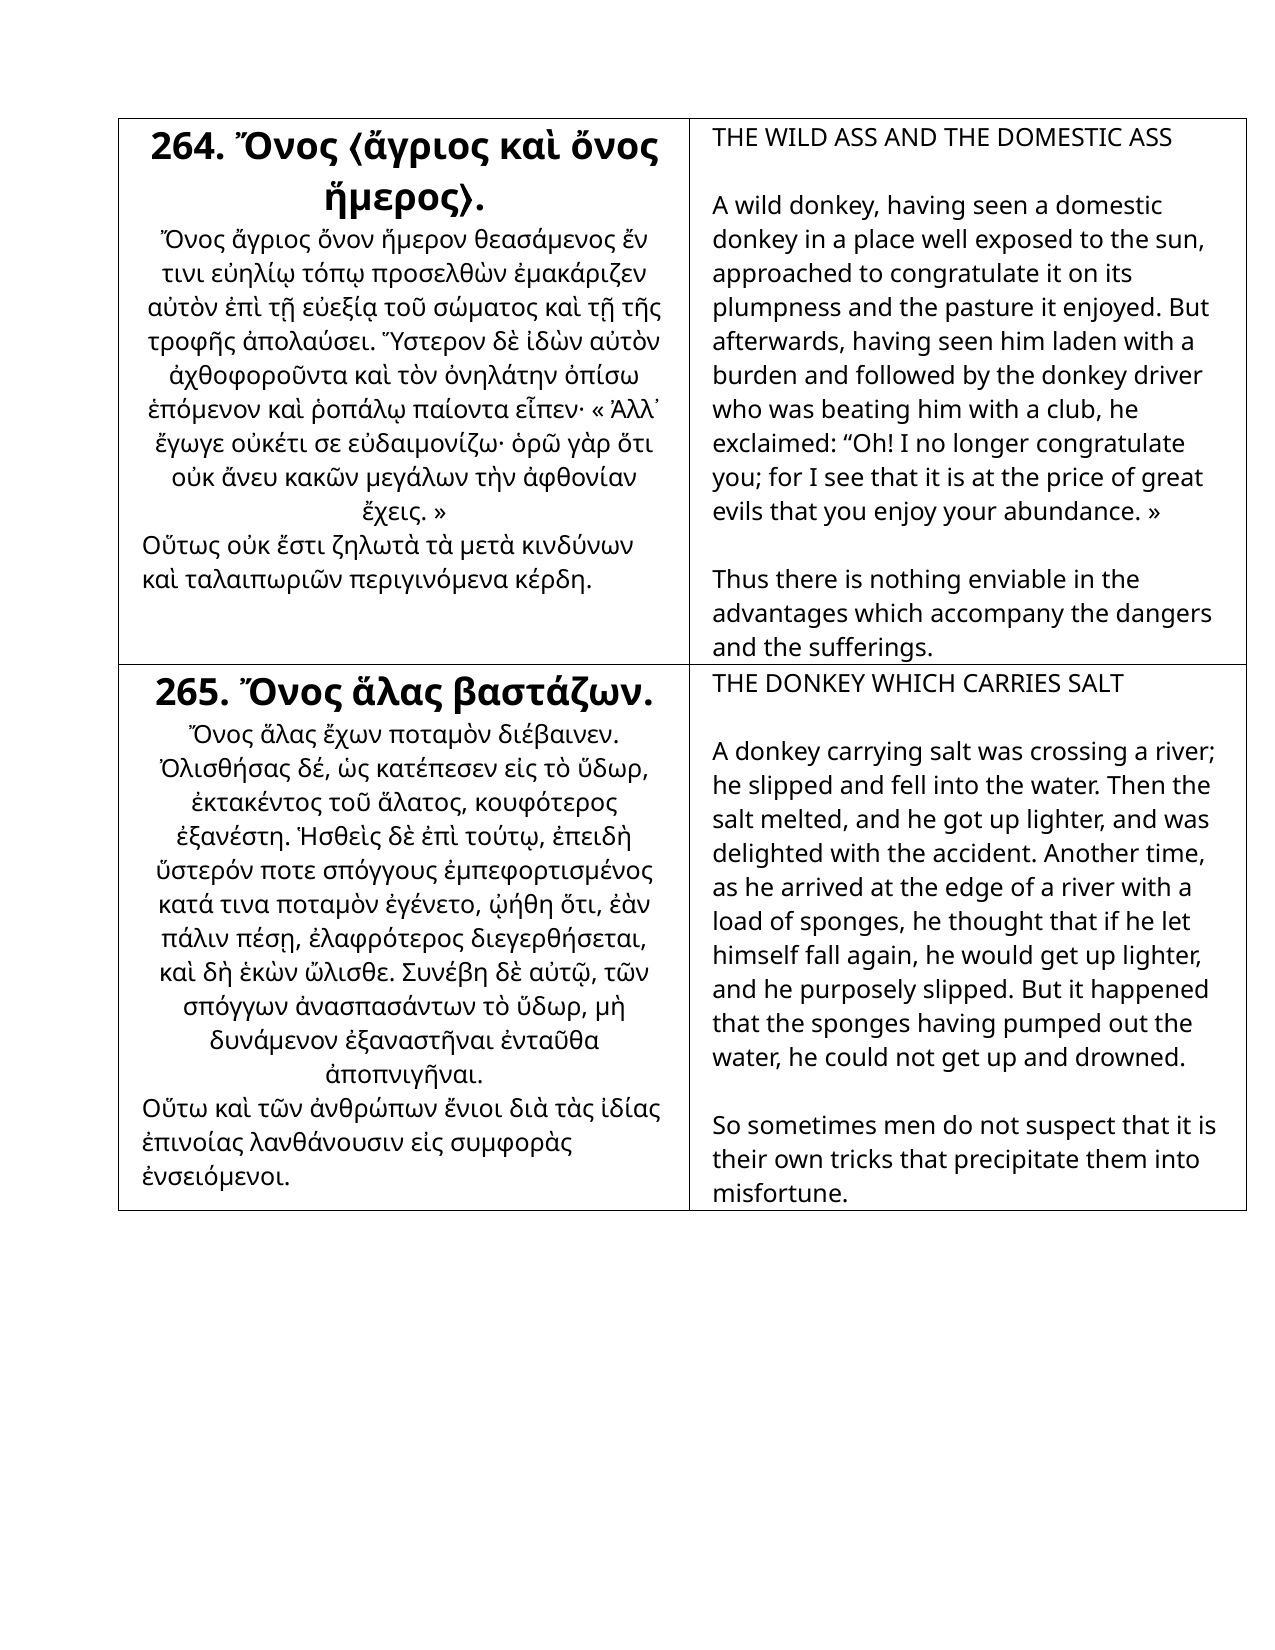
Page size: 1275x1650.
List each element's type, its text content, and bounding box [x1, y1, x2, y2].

table_cell 264. Ὄνος ⟨ἄγριος καὶ ὄνος ἥμερος⟩. Ὄνος ἄγριος ὄνον ἥμερον θεασάμενος ἔν τινι εὐηλίῳ τόπῳ προσελθὼν ἐμακάριζεν αὐτὸν ἐπὶ τῇ εὐεξίᾳ τοῦ σώματος καὶ τῇ τῆς τροφῆς ἀπολαύσει. Ὕστερον δὲ ἰδὼν αὐτὸν ἀχθοφοροῦντα καὶ τὸν ὀνηλάτην ὀπίσω ἑπόμενον καὶ ῥοπάλῳ παίοντα εἶπεν· « Ἀλλ᾿ ἔγωγε οὐκέτι σε εὐδαιμονίζω· ὁρῶ γὰρ ὅτι οὐκ ἄνευ κακῶν μεγάλων τὴν ἀφθονίαν ἔχεις. » Οὕτως οὐκ ἔστι ζηλωτὰ τὰ μετὰ κινδύνων καὶ ταλαιπωριῶν περιγινόμενα κέρδη. [119, 119, 689, 664]
table_cell 265. Ὄνος ἅλας βαστάζων. Ὄνος ἅλας ἔχων ποταμὸν διέβαινεν. Ὀλισθήσας δέ, ὡς κατέπεσεν εἰς τὸ ὕδωρ, ἐκτακέντος τοῦ ἅλατος, κουφότερος ἐξανέστη. Ἡσθεὶς δὲ ἐπὶ τούτῳ, ἐπειδὴ ὕστερόν ποτε σπόγγους ἐμπεφορτισμένος κατά τινα ποταμὸν ἐγένετο, ᾠήθη ὅτι, ἐὰν πάλιν πέσῃ, ἐλαφρότερος διεγερθήσεται, καὶ δὴ ἑκὼν ὤλισθε. Συνέβη δὲ αὐτῷ, τῶν σπόγγων ἀνασπασάντων τὸ ὕδωρ, μὴ δυνάμενον ἐξαναστῆναι ἐνταῦθα ἀποπνιγῆναι. Οὕτω καὶ τῶν ἀνθρώπων ἔνιοι διὰ τὰς ἰδίας ἐπινοίας λανθάνουσιν εἰς συμφορὰς ἐνσειόμενοι. [119, 665, 689, 1210]
table_cell THE WILD ASS AND THE DOMESTIC ASS A wild donkey, having seen a domestic donkey in a place well exposed to the sun, approached to congratulate it on its plumpness and the pasture it enjoyed. But afterwards, having seen him laden with a burden and followed by the donkey driver who was beating him with a club, he exclaimed: “Oh! I no longer congratulate you; for I see that it is at the price of great evils that you enjoy your abundance. » Thus there is nothing enviable in the advantages which accompany the dangers and the sufferings. [690, 119, 1246, 664]
table_cell THE DONKEY WHICH CARRIES SALT A donkey carrying salt was crossing a river; he slipped and fell into the water. Then the salt melted, and he got up lighter, and was delighted with the accident. Another time, as he arrived at the edge of a river with a load of sponges, he thought that if he let himself fall again, he would get up lighter, and he purposely slipped. But it happened that the sponges having pumped out the water, he could not get up and drowned. So sometimes men do not suspect that it is their own tricks that precipitate them into misfortune. [690, 665, 1246, 1210]
